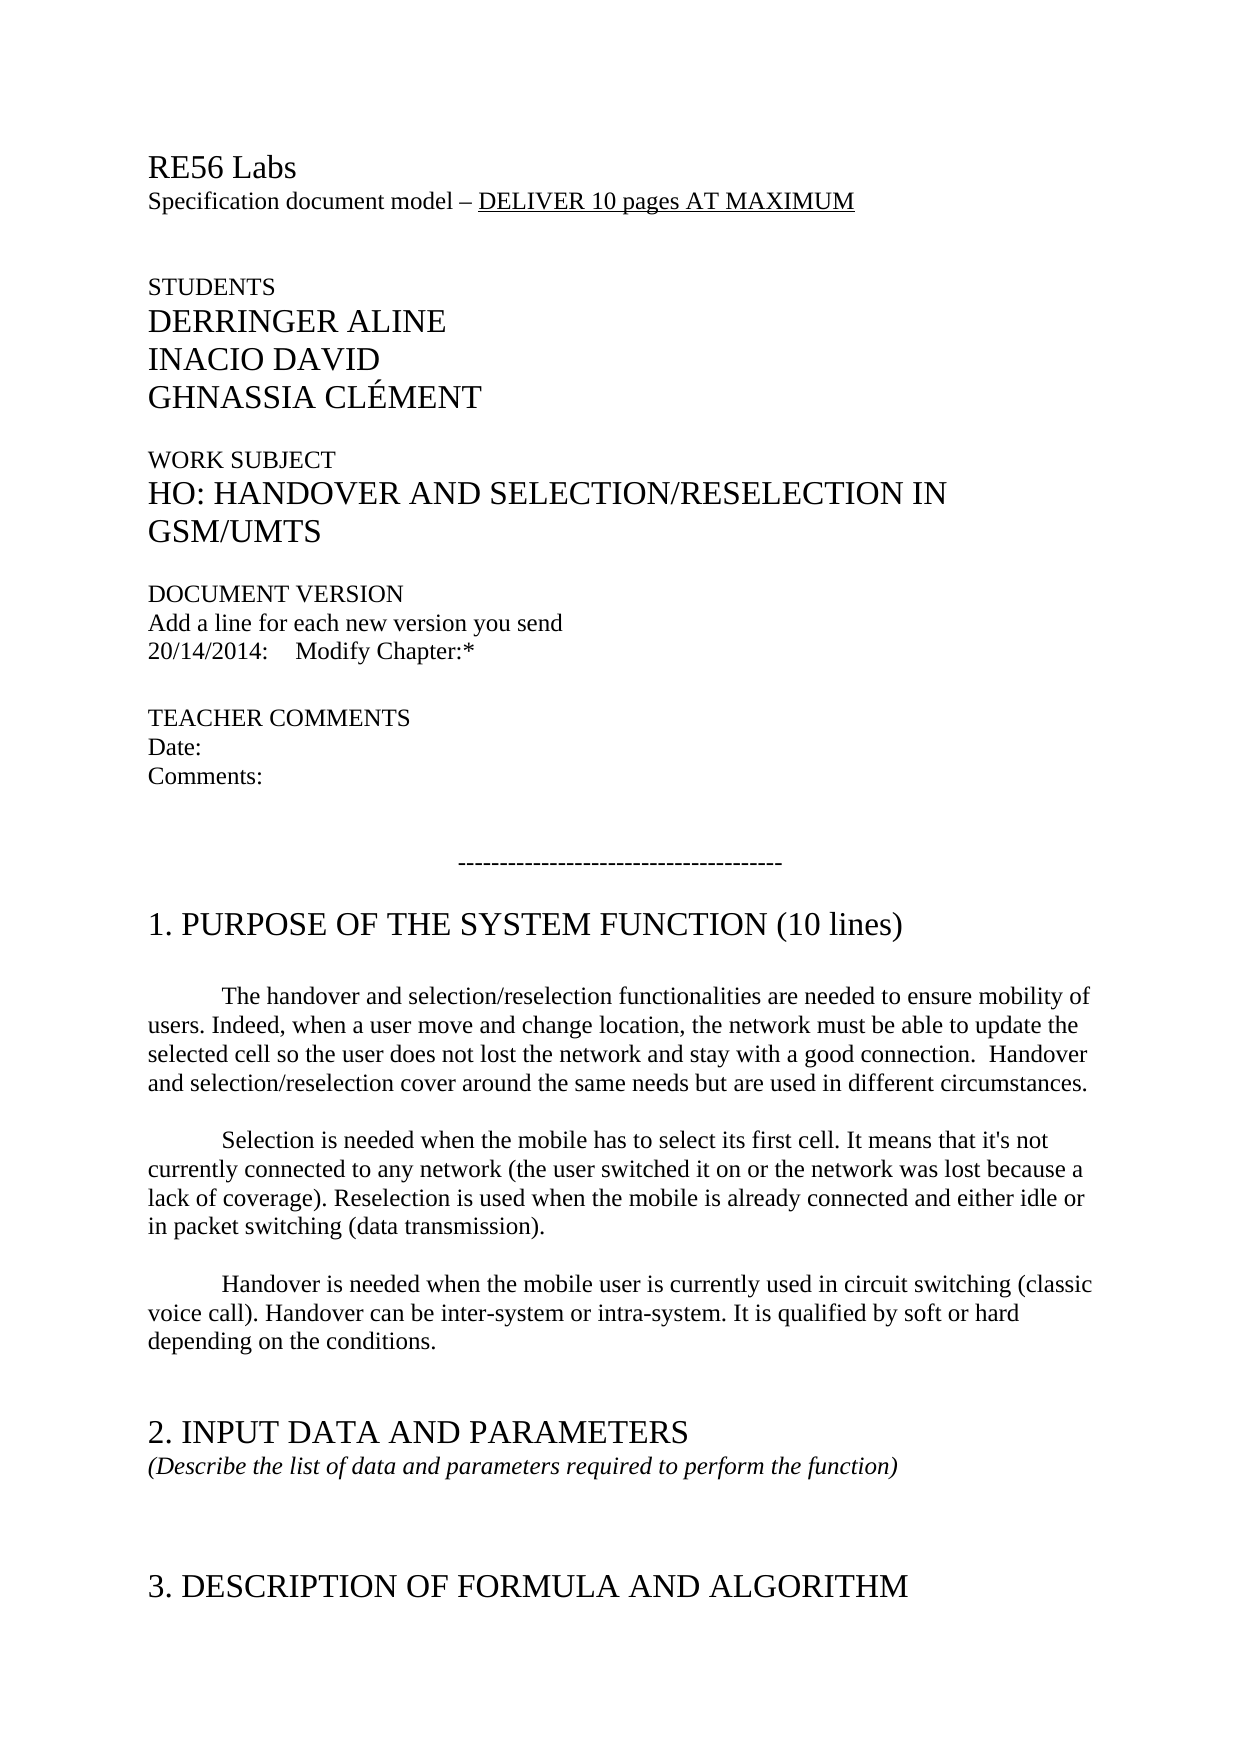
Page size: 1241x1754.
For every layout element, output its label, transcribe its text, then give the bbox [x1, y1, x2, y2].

text INACIO DAVID [148, 339, 1093, 378]
text 1. PURPOSE OF THE SYSTEM FUNCTION (10 lines) [148, 905, 1093, 943]
text Selection is needed when the mobile has to select its first cell. It means that it's not currently connected to any network (the user switched it on or the network was lost because a lack of coverage). Reselection is used when the mobile is already connected and either idle or in packet switching (data transmission). [148, 1125, 1093, 1240]
text 20/14/2014: Modify Chapter:* [148, 636, 1093, 665]
subtitle HO: HANDOVER AND SELECTION/RESELECTION IN GSM/UMTS [148, 473, 1093, 550]
text 2. INPUT DATA AND PARAMETERS [148, 1413, 1093, 1451]
text TEACHER COMMENTS [148, 703, 1093, 732]
text The handover and selection/reselection functionalities are needed to ensure mobility of users. Indeed, when a user move and change location, the network must be able to update the selected cell so the user does not lost the network and stay with a good connection. Handover and selection/reselection cover around the same needs but are used in different circumstances. [148, 981, 1093, 1096]
text STUDENTS [148, 272, 1093, 301]
text Comments: [148, 761, 1093, 790]
text Add a line for each new version you send [148, 608, 1093, 636]
text Handover is needed when the mobile user is currently used in circuit switching (classic voice call). Handover can be inter-system or intra-system. It is qualified by soft or hard depending on the conditions. [148, 1269, 1093, 1355]
text Specification document model – DELIVER 10 pages AT MAXIMUM [148, 186, 1093, 215]
text 3. DESCRIPTION OF FORMULA AND ALGORITHM [148, 1566, 1093, 1604]
text DOCUMENT VERSION [148, 579, 1093, 608]
text DERRINGER ALINE [148, 301, 1093, 339]
text WORK SUBJECT [148, 445, 1093, 473]
subtitle RE56 Labs [148, 148, 1093, 186]
text --------------------------------------- [148, 847, 1093, 876]
text Date: [148, 732, 1093, 761]
text (Describe the list of data and parameters required to perform the function) [148, 1451, 1093, 1480]
text GHNASSIA CLÉMENT [148, 378, 1093, 416]
